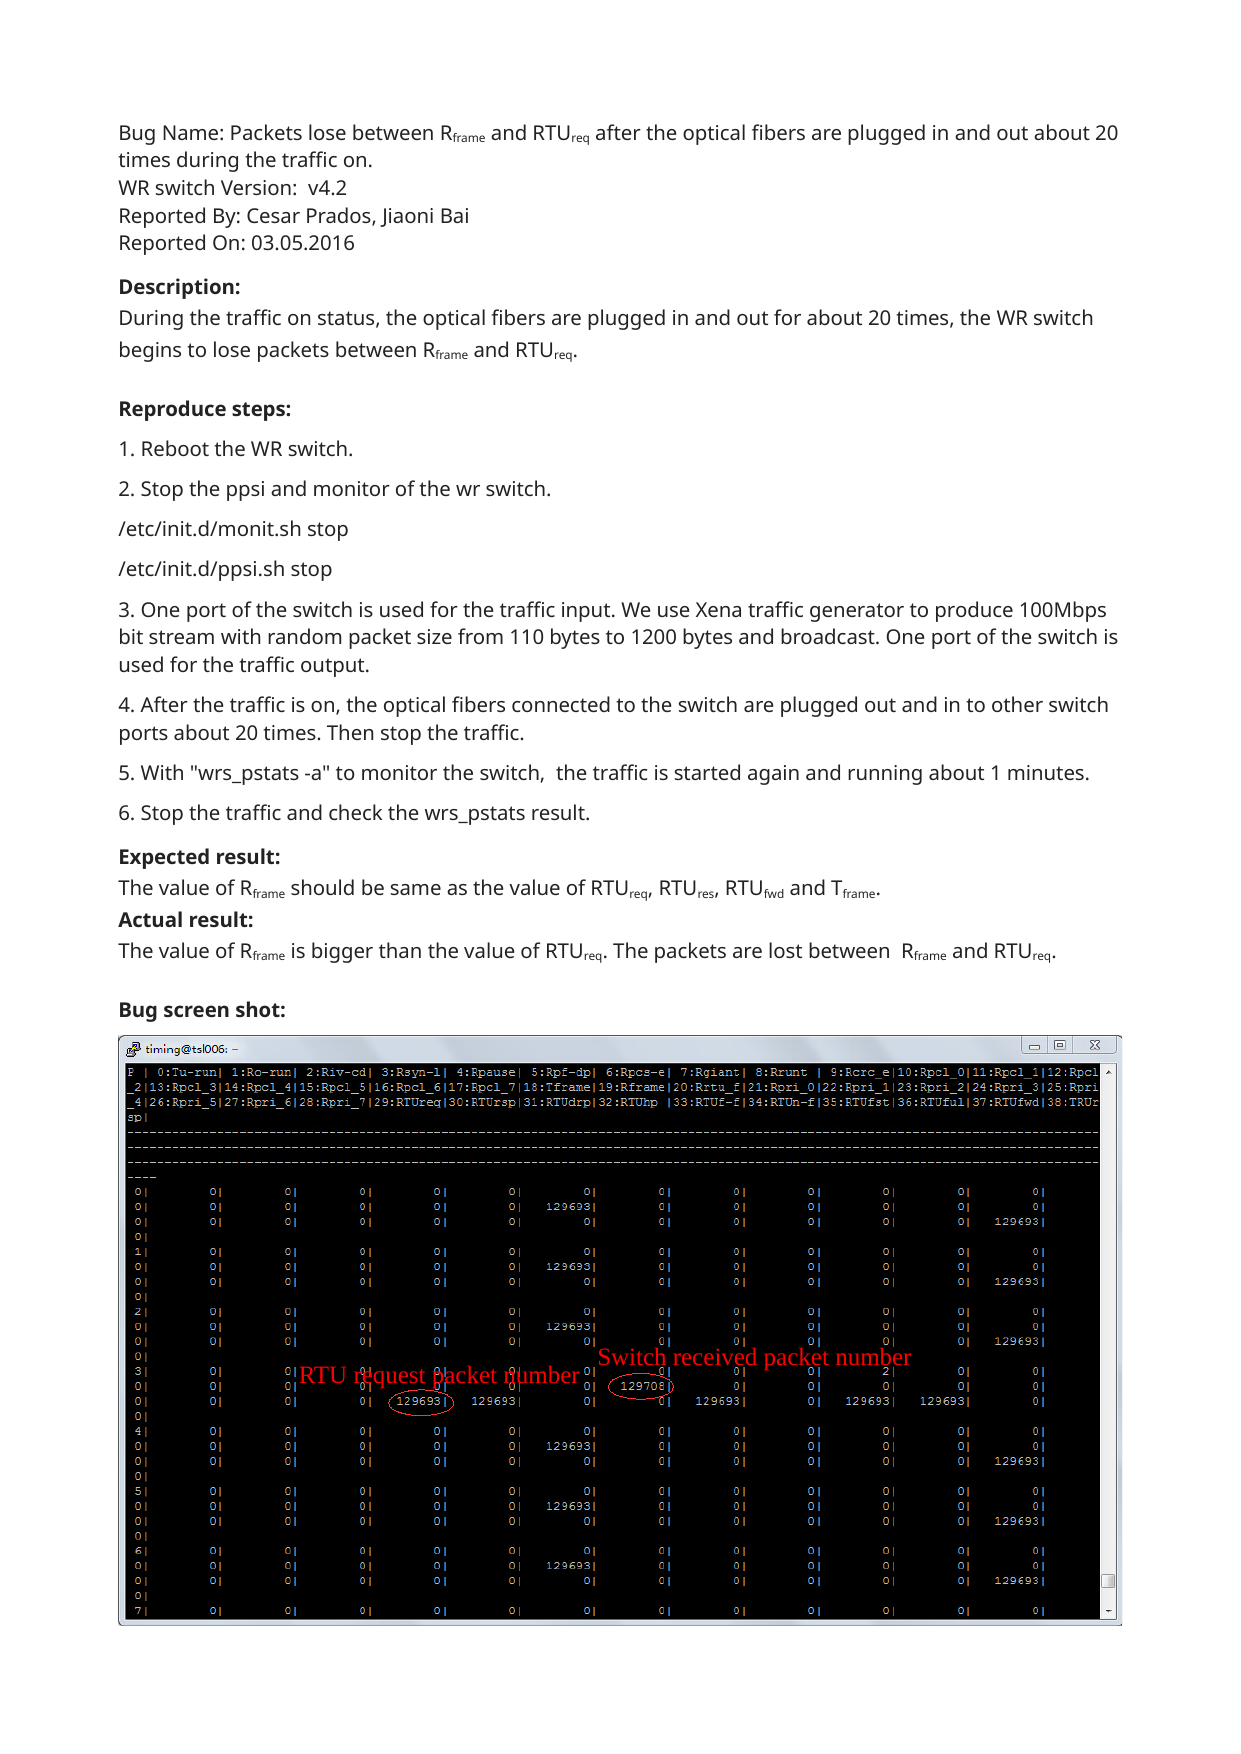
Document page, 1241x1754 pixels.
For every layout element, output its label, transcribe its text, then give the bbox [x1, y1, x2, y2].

text Bug Name: Packets lose between Rframe and RTUreq after the optical fibers are plugged in and out about 20 times during the traffic on. WR switch Version: v4.2 Reported By: Cesar Prados, Jiaoni Bai Reported On: 03.05.2016 [118, 118, 1122, 257]
text 6. Stop the traffic and check the wrs_pstats result. [118, 799, 1122, 827]
text 1. Reboot the WR switch. [118, 434, 1122, 462]
text 5. With "wrs_pstats -a" to monitor the switch, the traffic is started again and running about 1 minutes. [118, 759, 1122, 786]
list The value of Rframe should be same as the value of RTUreq, RTUres, RTUfwd and Tframe. [118, 870, 1122, 902]
text 3. One port of the switch is used for the traffic input. We use Xena traffic generator to produce 100Mbps bit stream with random packet size from 110 bytes to 1200 bytes and broadcast. One port of the switch is used for the traffic output. [118, 595, 1122, 678]
text 4. After the traffic is on, the optical fibers connected to the switch are plugged out and in to other switch ports about 20 times. Then stop the traffic. [118, 691, 1122, 746]
list The value of Rframe is bigger than the value of RTUreq. The packets are lost between Rframe and RTUreq. [118, 933, 1122, 964]
text 2. Stop the ppsi and monitor of the wr switch. [118, 474, 1122, 502]
list Expected result: [118, 839, 1122, 870]
text Reproduce steps: [118, 394, 1122, 422]
picture [118, 1035, 1123, 1626]
text /etc/init.d/monit.sh stop [118, 515, 1122, 542]
text Bug screen shot: [118, 995, 1122, 1023]
list Actual result: [118, 902, 1122, 933]
text Description: During the traffic on status, the optical fibers are plugged in and out for about 20 times, the WR switch begins to lose packets between Rframe and RTUreq. [118, 269, 1122, 363]
text /etc/init.d/ppsi.sh stop [118, 555, 1122, 583]
